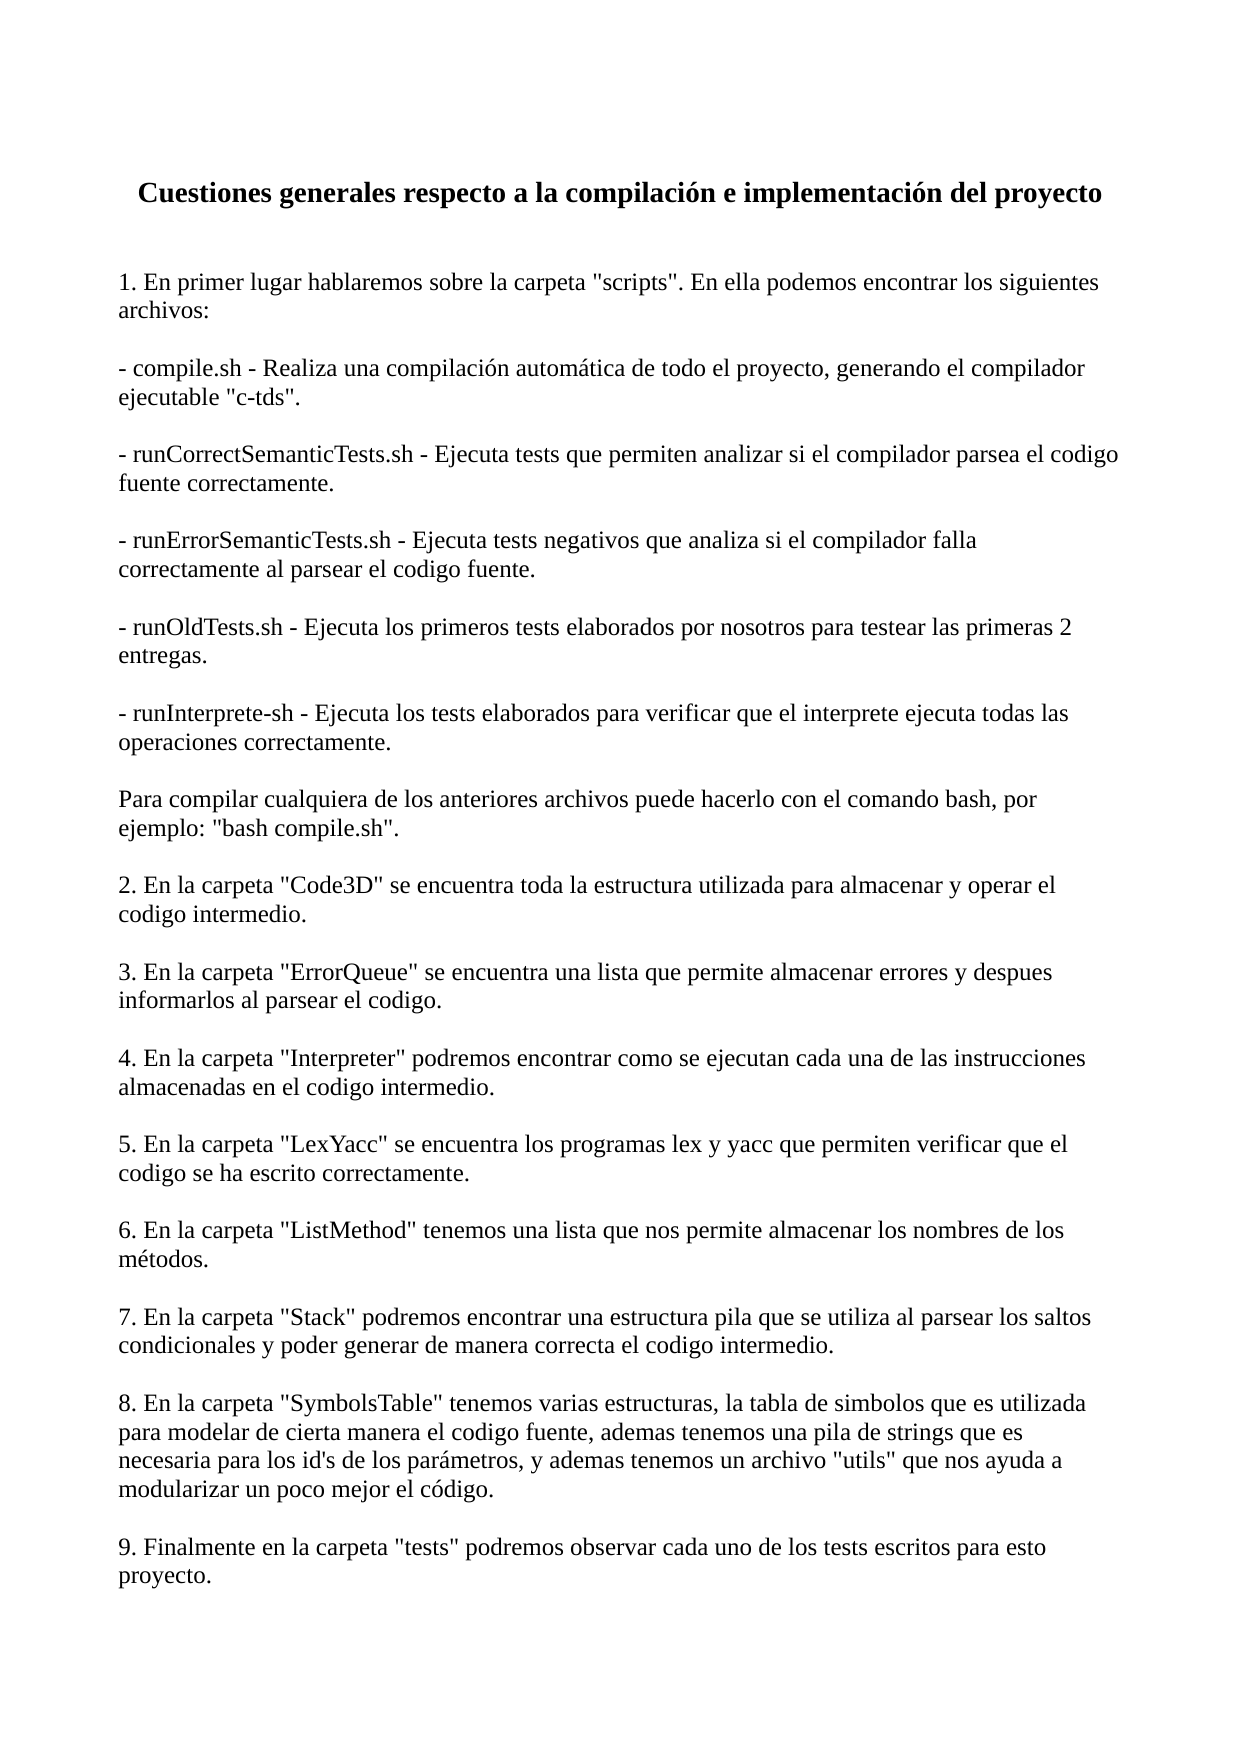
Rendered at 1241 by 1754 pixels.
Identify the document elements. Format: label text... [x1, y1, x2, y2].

text 5. En la carpeta "LexYacc" se encuentra los programas lex y yacc que permiten verificar que el codigo se ha escrito correctamente. [118, 1129, 1122, 1187]
text Para compilar cualquiera de los anteriores archivos puede hacerlo con el comando bash, por ejemplo: "bash compile.sh". [118, 784, 1122, 842]
text Cuestiones generales respecto a la compilación e implementación del proyecto [118, 176, 1122, 209]
text 2. En la carpeta "Code3D" se encuentra toda la estructura utilizada para almacenar y operar el codigo intermedio. [118, 870, 1122, 928]
text 6. En la carpeta "ListMethod" tenemos una lista que nos permite almacenar los nombres de los métodos. [118, 1215, 1122, 1273]
text 8. En la carpeta "SymbolsTable" tenemos varias estructuras, la tabla de simbolos que es utilizada para modelar de cierta manera el codigo fuente, ademas tenemos una pila de strings que es necesaria para los id's de los parámetros, y ademas tenemos un archivo "utils" que nos ayuda a modularizar un poco mejor el código. [118, 1388, 1122, 1503]
text 4. En la carpeta "Interpreter" podremos encontrar como se ejecutan cada una de las instrucciones almacenadas en el codigo intermedio. [118, 1043, 1122, 1100]
text 3. En la carpeta "ErrorQueue" se encuentra una lista que permite almacenar errores y despues informarlos al parsear el codigo. [118, 957, 1122, 1014]
text - runInterprete-sh - Ejecuta los tests elaborados para verificar que el interprete ejecuta todas las operaciones correctamente. [118, 698, 1122, 755]
text 9. Finalmente en la carpeta "tests" podremos observar cada uno de los tests escritos para esto proyecto. [118, 1532, 1122, 1589]
text - runOldTests.sh - Ejecuta los primeros tests elaborados por nosotros para testear las primeras 2 entregas. [118, 612, 1122, 669]
text - runCorrectSemanticTests.sh - Ejecuta tests que permiten analizar si el compilador parsea el codigo fuente correctamente. [118, 439, 1122, 497]
text 1. En primer lugar hablaremos sobre la carpeta "scripts". En ella podemos encontrar los siguientes archivos: [118, 267, 1122, 324]
text - runErrorSemanticTests.sh - Ejecuta tests negativos que analiza si el compilador falla correctamente al parsear el codigo fuente. [118, 525, 1122, 583]
text 7. En la carpeta "Stack" podremos encontrar una estructura pila que se utiliza al parsear los saltos condicionales y poder generar de manera correcta el codigo intermedio. [118, 1302, 1122, 1359]
text - compile.sh - Realiza una compilación automática de todo el proyecto, generando el compilador ejecutable "c-tds". [118, 353, 1122, 410]
